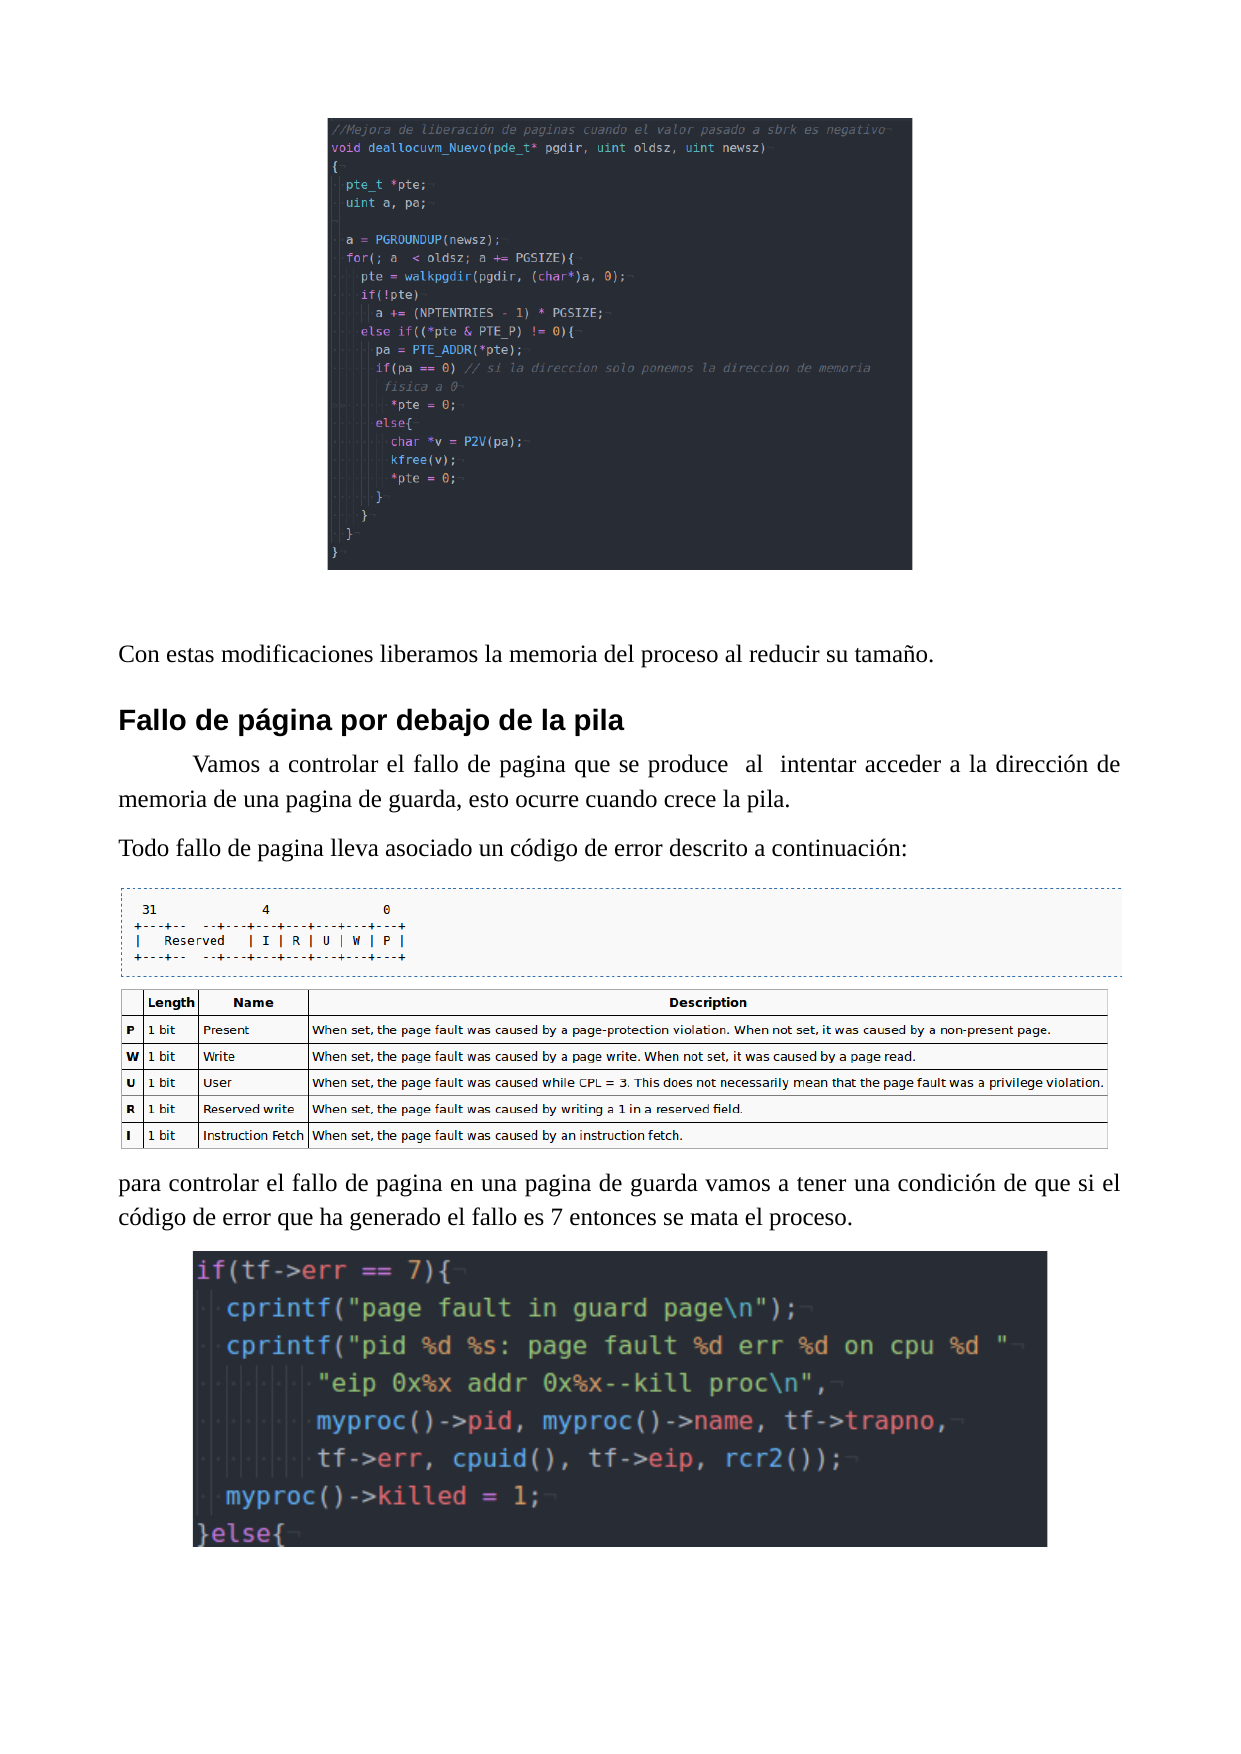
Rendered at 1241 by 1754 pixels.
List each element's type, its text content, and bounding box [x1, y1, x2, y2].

picture [192, 1251, 1048, 1547]
text Con estas modificaciones liberamos la memoria del proceso al reducir su tamaño. [118, 639, 1122, 668]
subtitle Fallo de página por debajo de la pila [118, 703, 1122, 737]
picture [327, 118, 913, 570]
text Vamos a controlar el fallo de pagina que se produce al intentar acceder a la dirección de memoria de una pagina de guarda, esto ocurre cuando crece la pila. [118, 749, 1122, 812]
text para controlar el fallo de pagina en una pagina de guarda vamos a tener una condición de que si el código de error que ha generado el fallo es 7 entonces se mata el proceso. [118, 1162, 1122, 1231]
text Todo fallo de pagina lleva asociado un código de error descrito a continuación: [118, 833, 1122, 862]
picture [118, 881, 1123, 1162]
